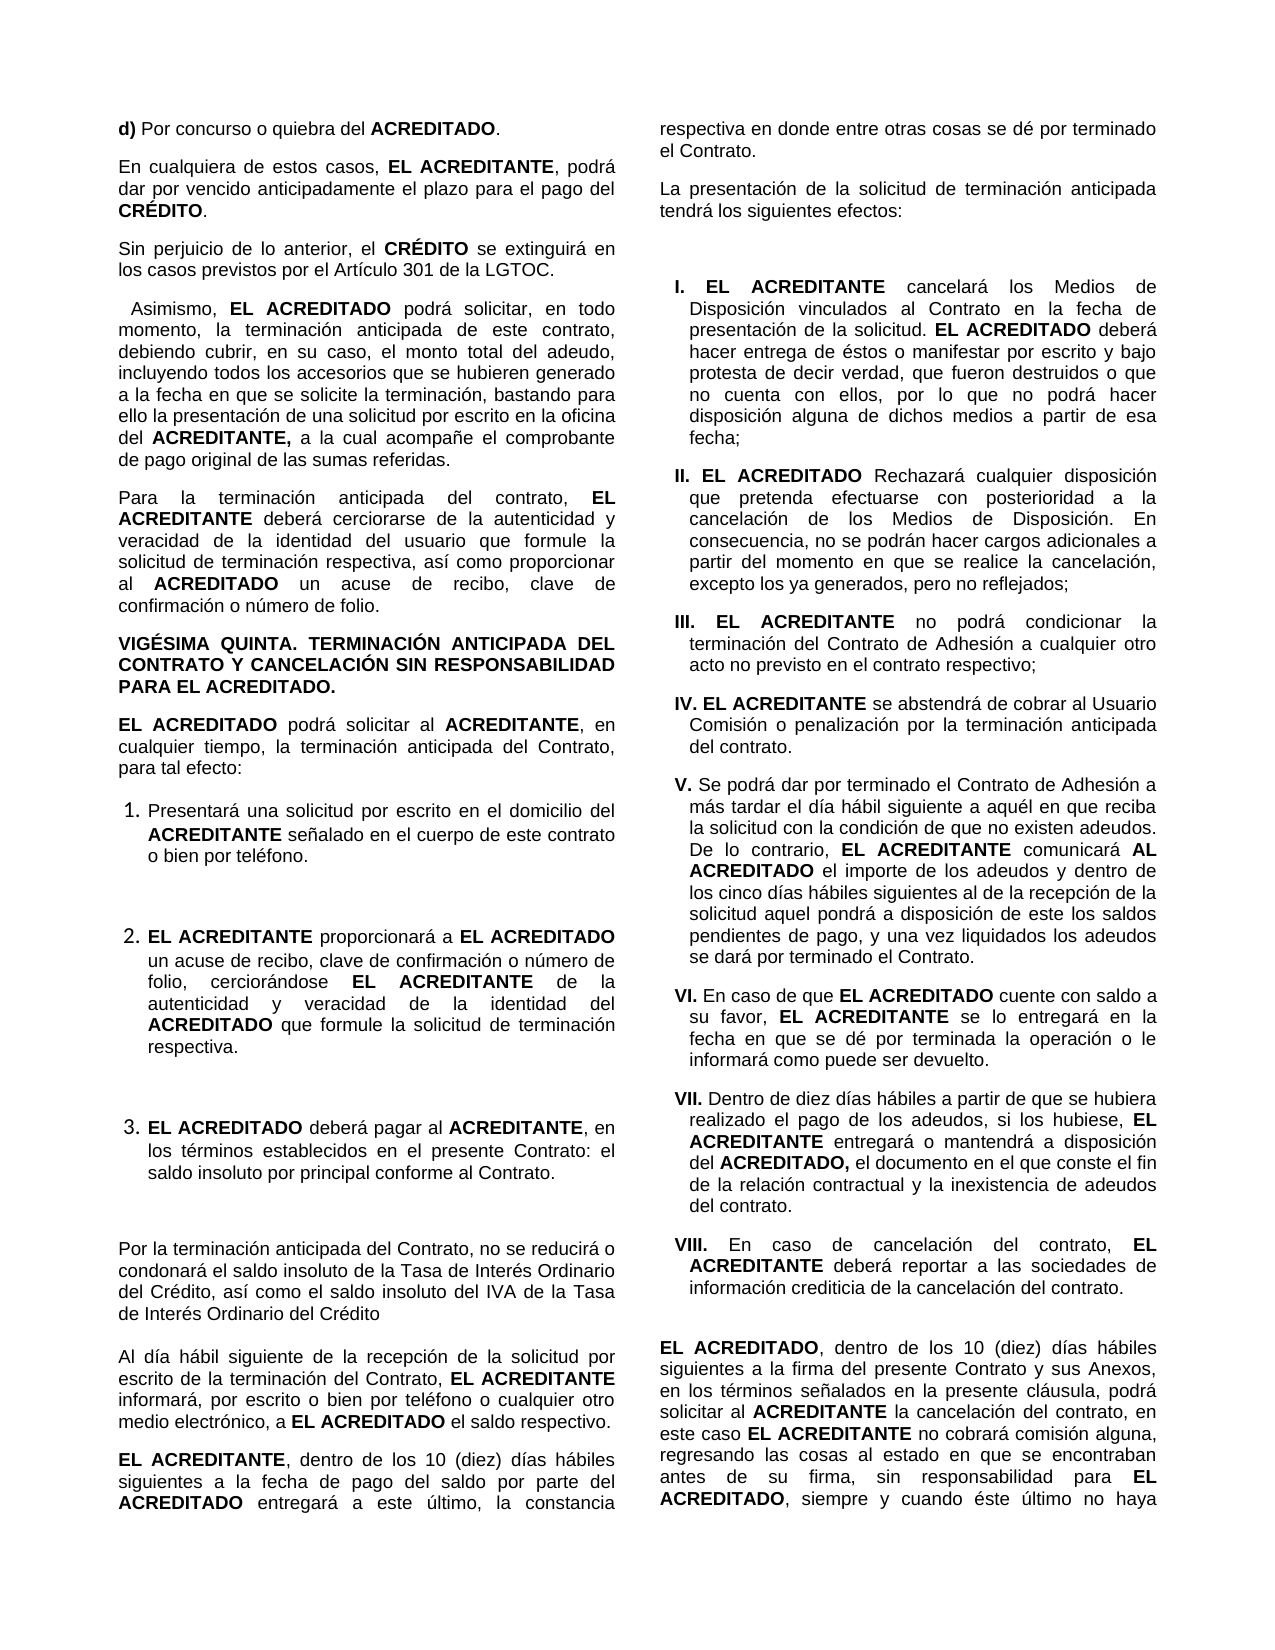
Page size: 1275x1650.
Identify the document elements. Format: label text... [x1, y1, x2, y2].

text Para la terminación anticipada del contrato, EL ACREDITANTE deberá cerciorarse de la autenticidad y veracidad de la identidad del usuario que formule la solicitud de terminación respectiva, así como proporcionar al ACREDITADO un acuse de recibo, clave de confirmación o número de folio. [118, 487, 615, 616]
text VIII. En caso de cancelación del contrato, EL ACREDITANTE deberá reportar a las sociedades de información crediticia de la cancelación del contrato. [674, 1233, 1157, 1298]
text VIGÉSIMA QUINTA. TERMINACIÓN ANTICIPADA DEL CONTRATO Y CANCELACIÓN SIN RESPONSABILIDAD PARA EL ACREDITADO. [118, 633, 615, 697]
text La presentación de la solicitud de terminación anticipada tendrá los siguientes efectos: [659, 178, 1157, 221]
text EL ACREDITANTE, dentro de los 10 (diez) días hábiles siguientes a la fecha de pago del saldo por parte del ACREDITADO entregará a este último, la constancia [118, 1449, 615, 1514]
text II. EL ACREDITADO Rechazará cualquier disposición que pretenda efectuarse con posterioridad a la cancelación de los Medios de Disposición. En consecuencia, no se podrán hacer cargos adicionales a partir del momento en que se realice la cancelación, excepto los ya generados, pero no reflejados; [674, 465, 1157, 594]
text V. Se podrá dar por terminado el Contrato de Adhesión a más tardar el día hábil siguiente a aquél en que reciba la solicitud con la condición de que no existen adeudos. De lo contrario, EL ACREDITANTE comunicará AL ACREDITADO el importe de los adeudos y dentro de los cinco días hábiles siguientes al de la recepción de la solicitud aquel pondrá a disposición de este los saldos pendientes de pago, y una vez liquidados los adeudos se dará por terminado el Contrato. [674, 774, 1157, 968]
text VII. Dentro de diez días hábiles a partir de que se hubiera realizado el pago de los adeudos, si los hubiese, EL ACREDITANTE entregará o mantendrá a disposición del ACREDITADO, el documento en el que conste el fin de la relación contractual y la inexistencia de adeudos del contrato. [674, 1087, 1157, 1217]
list Presentará una solicitud por escrito en el domicilio del ACREDITANTE señalado en el cuerpo de este contrato o bien por teléfono. [123, 795, 615, 867]
text respectiva en donde entre otras cosas se dé por terminado el Contrato. [659, 118, 1157, 161]
text VI. En caso de que EL ACREDITADO cuente con saldo a su favor, EL ACREDITANTE se lo entregará en la fecha en que se dé por terminada la operación o le informará como puede ser devuelto. [674, 984, 1157, 1071]
text I. EL ACREDITANTE cancelará los Medios de Disposición vinculados al Contrato en la fecha de presentación de la solicitud. EL ACREDITADO deberá hacer entrega de éstos o manifestar por escrito y bajo protesta de decir verdad, que fueron destruidos o que no cuenta con ellos, por lo que no podrá hacer disposición alguna de dichos medios a partir de esa fecha; [674, 276, 1157, 448]
list EL ACREDITADO deberá pagar al ACREDITANTE, en los términos establecidos en el presente Contrato: el saldo insoluto por principal conforme al Contrato. [123, 1112, 615, 1183]
text Por la terminación anticipada del Contrato, no se reducirá o condonará el saldo insoluto de la Tasa de Interés Ordinario del Crédito, así como el saldo insoluto del IVA de la Tasa de Interés Ordinario del Crédito [118, 1238, 615, 1324]
text EL ACREDITADO podrá solicitar al ACREDITANTE, en cualquier tiempo, la terminación anticipada del Contrato, para tal efecto: [118, 714, 615, 779]
text III. EL ACREDITANTE no podrá condicionar la terminación del Contrato de Adhesión a cualquier otro acto no previsto en el contrato respectivo; [674, 611, 1157, 676]
text Sin perjuicio de lo anterior, el CRÉDITO se extinguirá en los casos previstos por el Artículo 301 de la LGTOC. [118, 238, 615, 281]
list EL ACREDITANTE proporcionará a EL ACREDITADO un acuse de recibo, clave de confirmación o número de folio, cerciorándose EL ACREDITANTE de la autenticidad y veracidad de la identidad del ACREDITADO que formule la solicitud de terminación respectiva. [123, 921, 615, 1057]
text EL ACREDITADO, dentro de los 10 (diez) días hábiles siguientes a la firma del presente Contrato y sus Anexos, en los términos señalados en la presente cláusula, podrá solicitar al ACREDITANTE la cancelación del contrato, en este caso EL ACREDITANTE no cobrará comisión alguna, regresando las cosas al estado en que se encontraban antes de su firma, sin responsabilidad para EL ACREDITADO, siempre y cuando éste último no haya [659, 1336, 1157, 1509]
text Asimismo, EL ACREDITADO podrá solicitar, en todo momento, la terminación anticipada de este contrato, debiendo cubrir, en su caso, el monto total del adeudo, incluyendo todos los accesorios que se hubieren generado a la fecha en que se solicite la terminación, bastando para ello la presentación de una solicitud por escrito en la oficina del ACREDITANTE, a la cual acompañe el comprobante de pago original de las sumas referidas. [118, 297, 615, 470]
text En cualquiera de estos casos, EL ACREDITANTE, podrá dar por vencido anticipadamente el plazo para el pago del CRÉDITO. [118, 156, 615, 221]
text d) Por concurso o quiebra del ACREDITADO. [118, 118, 615, 140]
text Al día hábil siguiente de la recepción de la solicitud por escrito de la terminación del Contrato, EL ACREDITANTE informará, por escrito o bien por teléfono o cualquier otro medio electrónico, a EL ACREDITADO el saldo respectivo. [118, 1346, 615, 1432]
text IV. EL ACREDITANTE se abstendrá de cobrar al Usuario Comisión o penalización por la terminación anticipada del contrato. [674, 692, 1157, 757]
